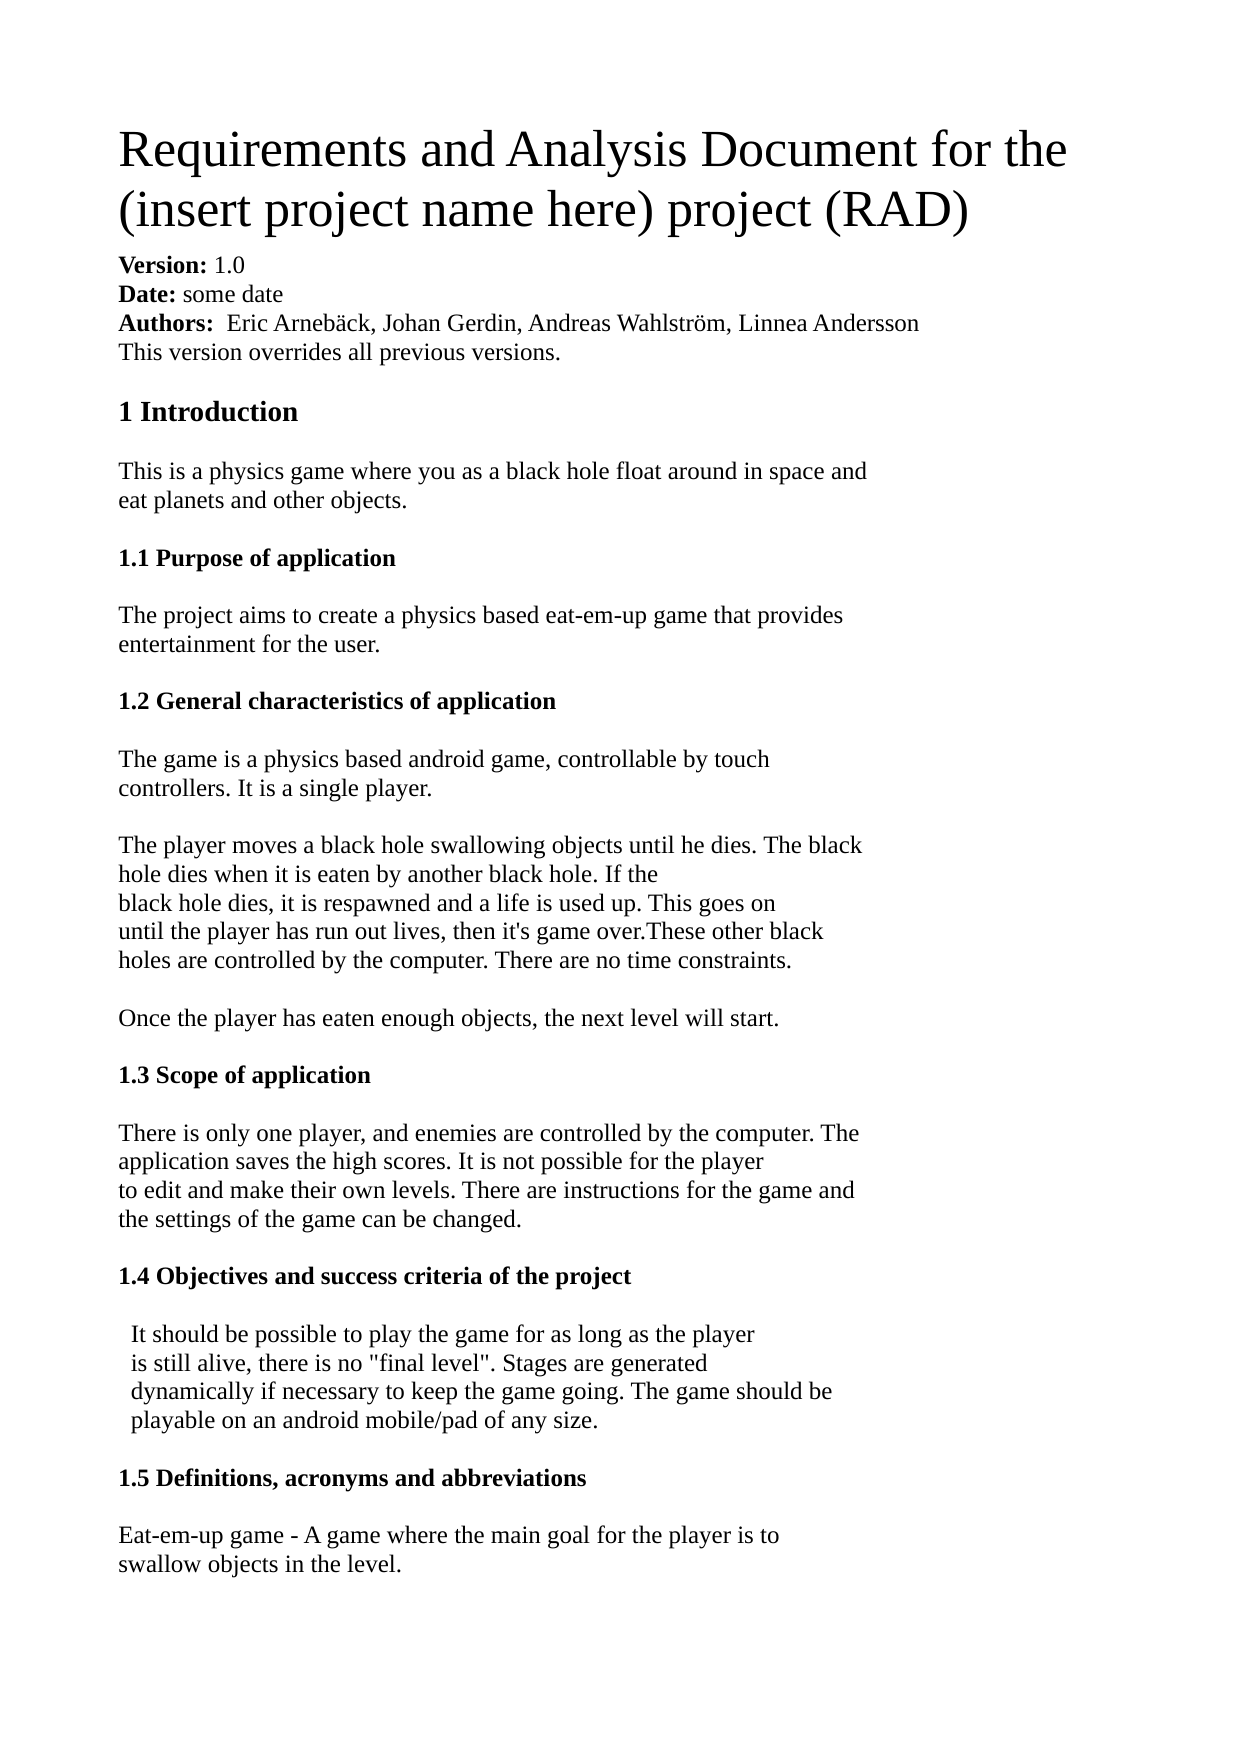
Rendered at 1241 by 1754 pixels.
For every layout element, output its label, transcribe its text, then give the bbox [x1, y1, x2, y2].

text 1.2 General characteristics of application [118, 686, 1122, 715]
text 1.5 Definitions, acronyms and abbreviations [118, 1463, 1122, 1491]
text controllers. It is a single player. [118, 773, 1122, 801]
text Requirements and Analysis Document for the (insert project name here) project (RAD) [118, 118, 1122, 238]
text application saves the high scores. It is not possible for the player [118, 1146, 1122, 1175]
text is still alive, there is no "final level". Stages are generated [118, 1348, 1122, 1376]
text There is only one player, and enemies are controlled by the computer. The [118, 1118, 861, 1146]
text Once the player has eaten enough objects, the next level will start. [118, 1003, 1122, 1031]
text 1.3 Scope of application [118, 1060, 1122, 1089]
text Version: 1.0 [118, 250, 1122, 279]
text This version overrides all previous versions. [118, 337, 1122, 365]
text Date: some date [118, 279, 1122, 308]
text This is a physics game where you as a black hole float around in space and [118, 456, 1122, 485]
text The player moves a black hole swallowing objects until he dies. The black [118, 830, 1122, 859]
text Authors: Eric Arnebäck, Johan Gerdin, Andreas Wahlström, Linnea Andersson [118, 308, 1122, 337]
text 1 Introduction [118, 394, 1122, 428]
text The game is a physics based android game, controllable by touch [118, 744, 1122, 773]
text The project aims to create a physics based eat-em-up game that provides [118, 600, 1122, 629]
text holes are controlled by the computer. There are no time constraints. [118, 945, 1122, 974]
text It should be possible to play the game for as long as the player [118, 1319, 1122, 1348]
text eat planets and other objects. [118, 485, 1122, 514]
text entertainment for the user. [118, 629, 1122, 658]
text swallow objects in the level. [118, 1549, 1122, 1578]
text Eat-em-up game - A game where the main goal for the player is to [118, 1520, 1122, 1549]
text black hole dies, it is respawned and a life is used up. This goes on [118, 888, 1122, 916]
text to edit and make their own levels. There are instructions for the game and the settings of the game can be changed. [118, 1175, 875, 1233]
text hole dies when it is eaten by another black hole. If the [118, 859, 1122, 888]
text 1.1 Purpose of application [118, 543, 1122, 571]
text 1.4 Objectives and success criteria of the project [118, 1261, 1122, 1290]
text playable on an android mobile/pad of any size. [118, 1405, 1122, 1434]
text dynamically if necessary to keep the game going. The game should be [118, 1376, 1122, 1405]
text until the player has run out lives, then it's game over.These other black [118, 916, 1122, 945]
